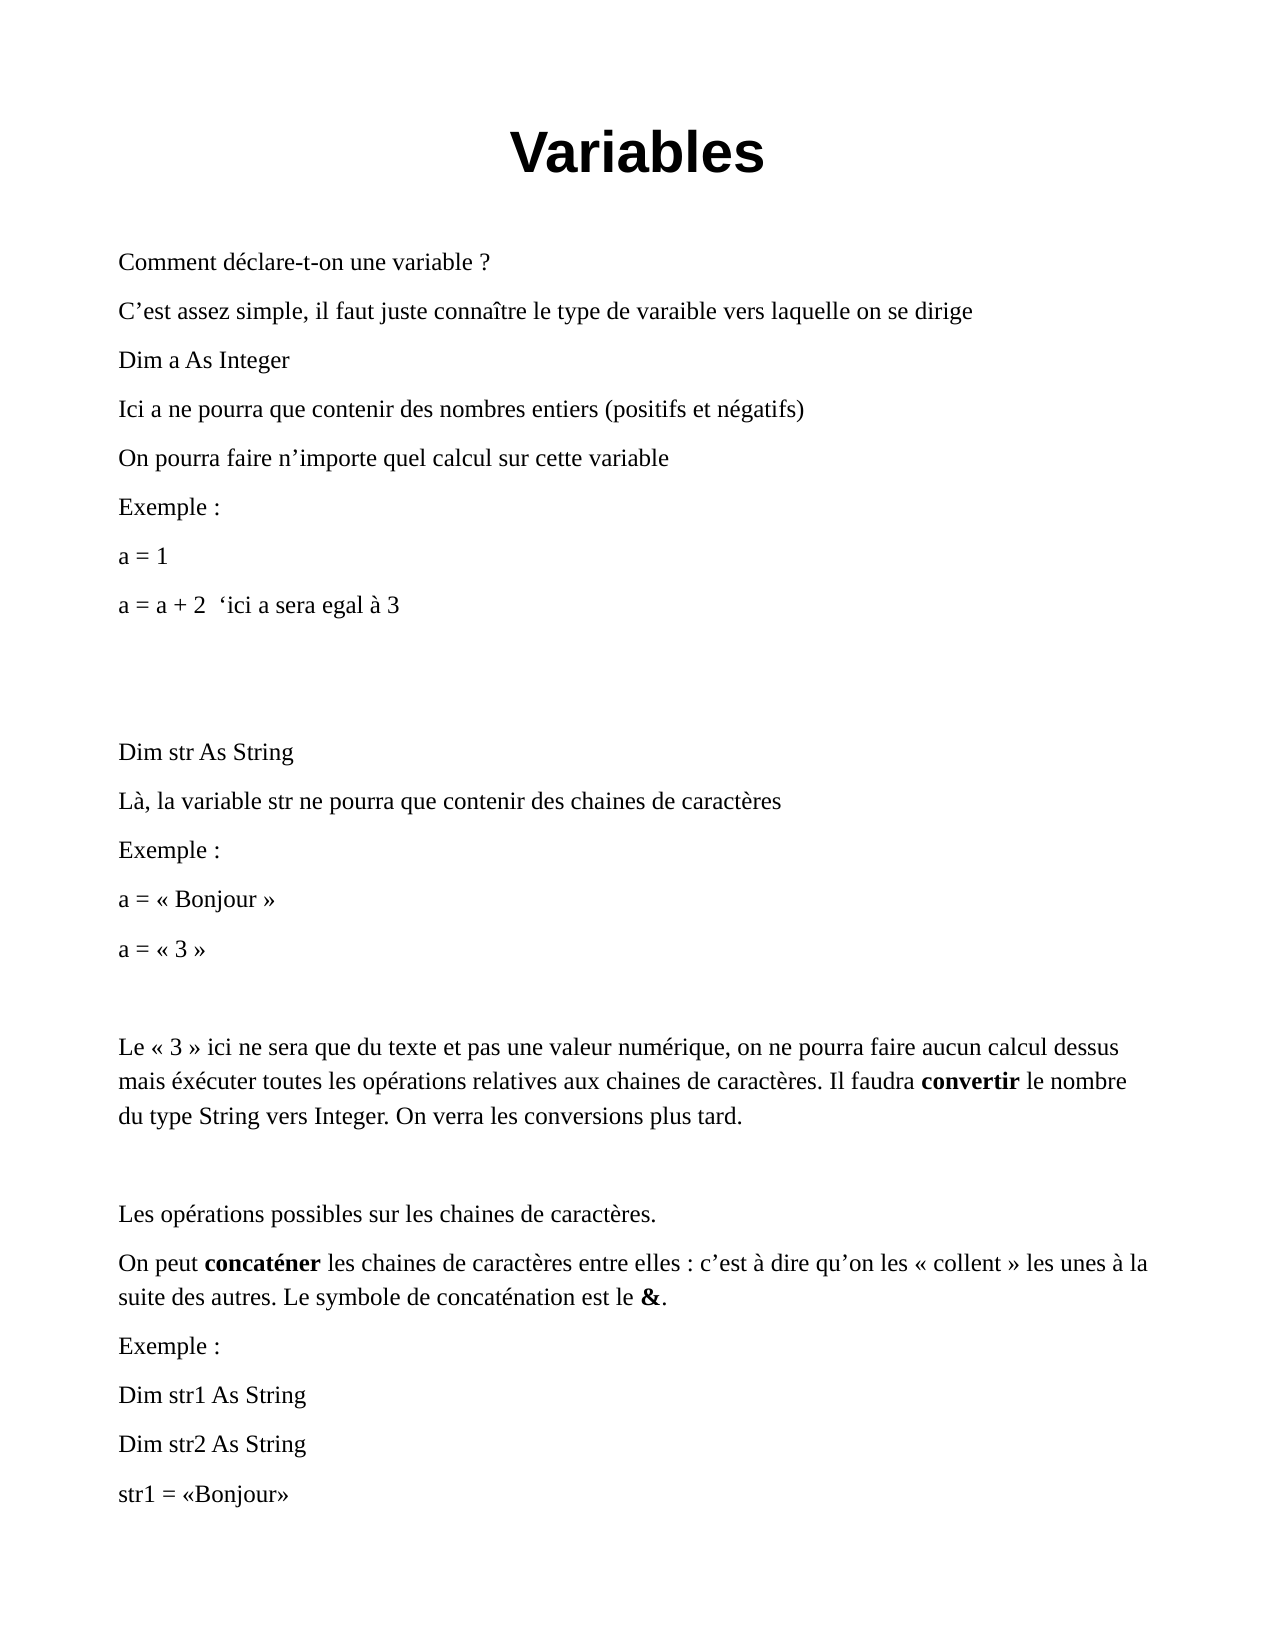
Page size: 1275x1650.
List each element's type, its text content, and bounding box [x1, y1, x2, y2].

text Exemple : [118, 1331, 1157, 1360]
text Dim a As Integer [118, 345, 1157, 374]
text a = « Bonjour » [118, 884, 1157, 913]
text On peut concaténer les chaines de caractères entre elles : c’est à dire qu’on les « collent » les unes à la suite des autres. Le symbole de concaténation est le &. [118, 1248, 1157, 1311]
text Le « 3 » ici ne sera que du texte et pas une valeur numérique, on ne pourra faire aucun calcul dessus mais éxécuter toutes les opérations relatives aux chaines de caractères. Il faudra convertir le nombre du type String vers Integer. On verra les conversions plus tard. [118, 1032, 1157, 1129]
text Exemple : [118, 492, 1157, 521]
text a = a + 2 ‘ici a sera egal à 3 [118, 590, 1157, 619]
text Exemple : [118, 836, 1157, 864]
text a = « 3 » [118, 934, 1157, 962]
text str1 = «Bonjour» [118, 1479, 1157, 1507]
text Comment déclare-t-on une variable ? [118, 247, 1157, 276]
text Ici a ne pourra que contenir des nombres entiers (positifs et négatifs) [118, 394, 1157, 423]
text Dim str2 As String [118, 1429, 1157, 1458]
text Dim str1 As String [118, 1381, 1157, 1409]
title Variables [118, 118, 1157, 185]
text Dim str As String [118, 737, 1157, 766]
text On pourra faire n’importe quel calcul sur cette variable [118, 443, 1157, 472]
text C’est assez simple, il faut juste connaître le type de varaible vers laquelle on se dirige [118, 296, 1157, 324]
text Les opérations possibles sur les chaines de caractères. [118, 1199, 1157, 1228]
text a = 1 [118, 541, 1157, 570]
text Là, la variable str ne pourra que contenir des chaines de caractères [118, 786, 1157, 815]
